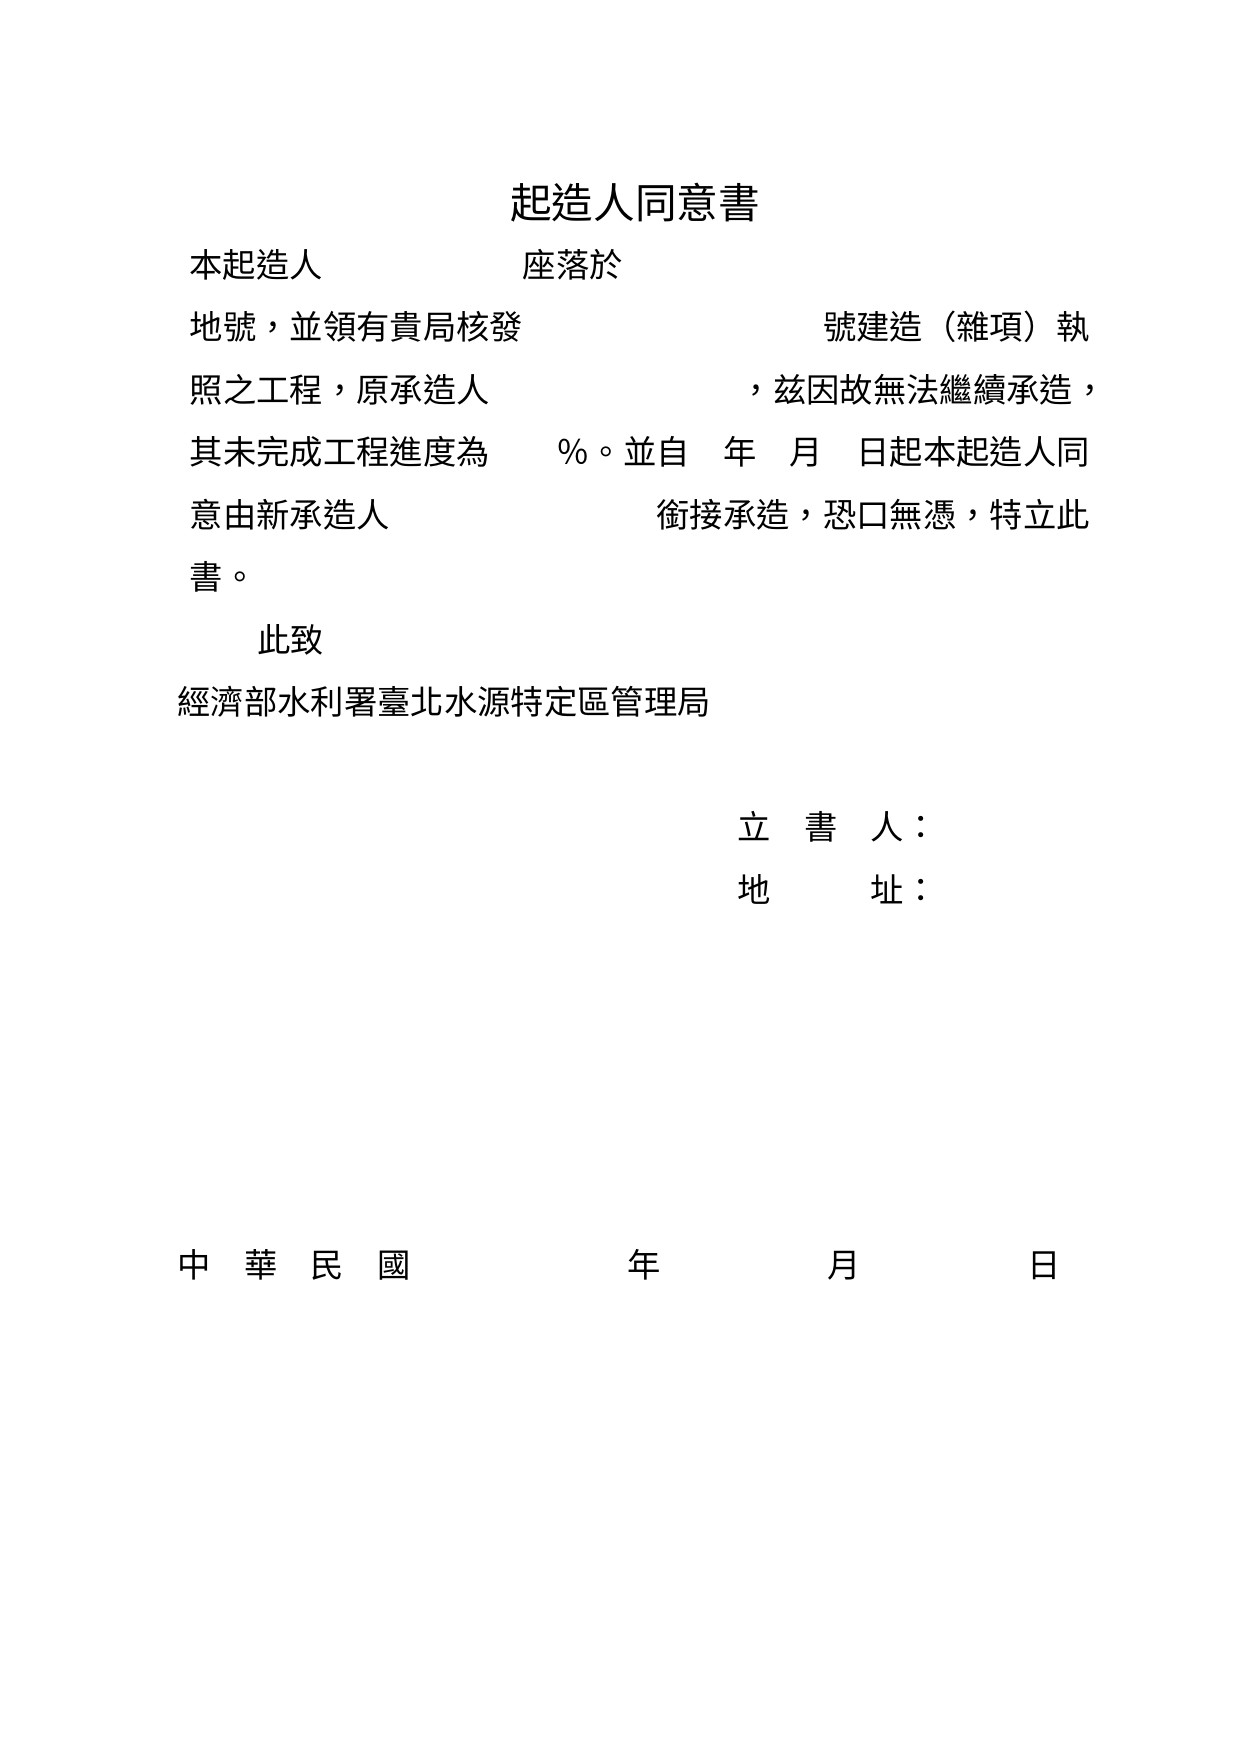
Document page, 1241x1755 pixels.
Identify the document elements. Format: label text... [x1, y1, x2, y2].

text 此致 [177, 596, 1093, 658]
text 地 址： [177, 846, 1093, 908]
text 經濟部水利署臺北水源特定區管理局 [177, 658, 1093, 721]
text 立 書 人： [177, 783, 1093, 846]
text 本起造人 座落於 地號，並領有貴局核發 號建造（雜項）執照之工程，原承造人 ，兹因故無法繼續承造，其未完成工程進度為 ％。並自 年 月 日起本起造人同意由新承造人 銜接承造，恐口無憑，特立此書。 [189, 221, 1093, 596]
text 起造人同意書 [177, 158, 1093, 221]
text 中 華 民 國 年 月 日 [177, 1221, 1093, 1283]
